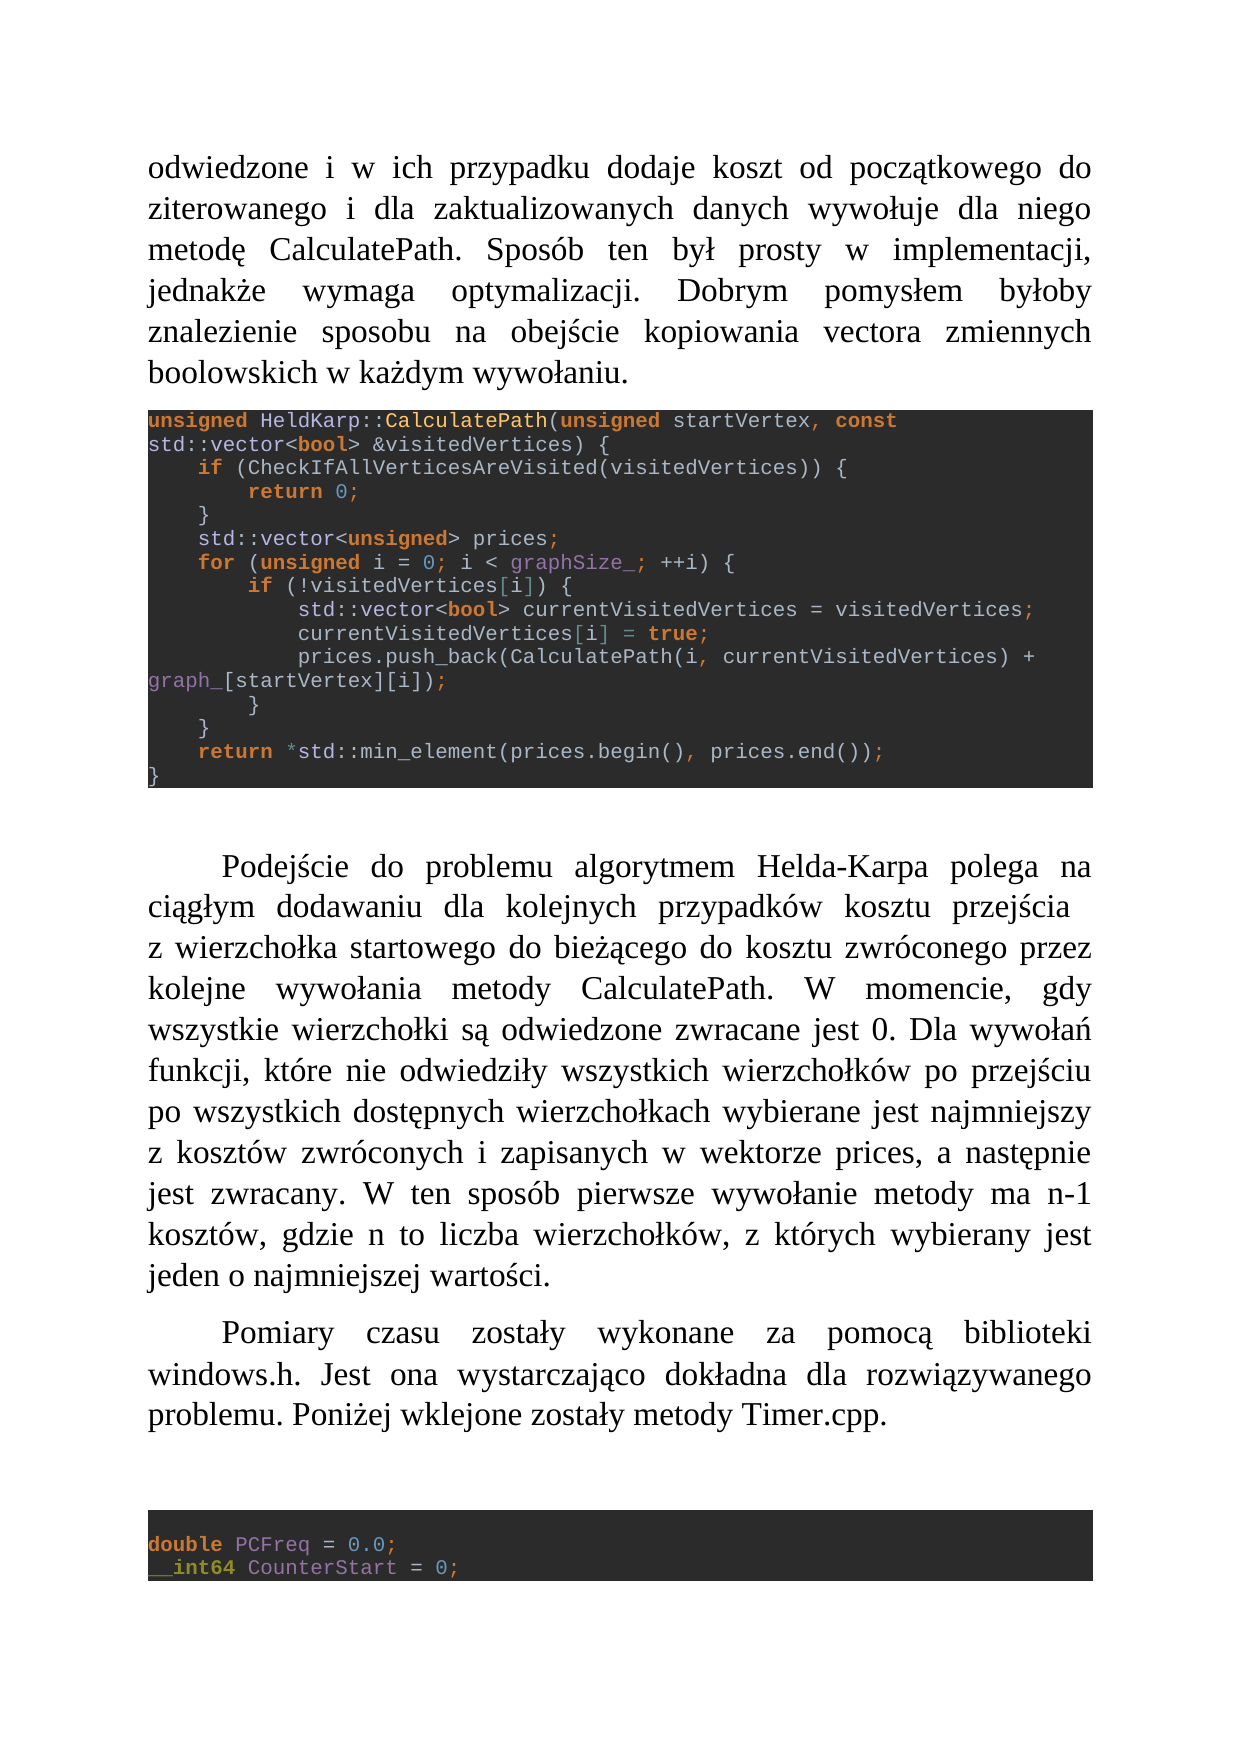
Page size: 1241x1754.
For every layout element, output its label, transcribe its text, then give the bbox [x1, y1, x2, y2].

text double PCFreq = 0.0; __int64 CounterStart = 0; [148, 1510, 1093, 1581]
text Pomiary czasu zostały wykonane za pomocą biblioteki windows.h. Jest ona wystarczająco dokładna dla rozwiązywanego problemu. Poniżej wklejone zostały metody Timer.cpp. [148, 1313, 1093, 1433]
text odwiedzone i w ich przypadku dodaje koszt od początkowego do ziterowanego i dla zaktualizowanych danych wywołuje dla niego metodę CalculatePath. Sposób ten był prosty w implementacji, jednakże wymaga optymalizacji. Dobrym pomysłem byłoby znalezienie sposobu na obejście kopiowania vectora zmiennych boolowskich w każdym wywołaniu. [148, 148, 1093, 391]
text Podejście do problemu algorytmem Helda-Karpa polega na ciągłym dodawaniu dla kolejnych przypadków kosztu przejścia z wierzchołka startowego do bieżącego do kosztu zwróconego przez kolejne wywołania metody CalculatePath. W momencie, gdy wszystkie wierzchołki są odwiedzone zwracane jest 0. Dla wywołań funkcji, które nie odwiedziły wszystkich wierzchołków po przejściu po wszystkich dostępnych wierzchołkach wybierane jest najmniejszy z kosztów zwróconych i zapisanych w wektorze prices, a następnie jest zwracany. W ten sposób pierwsze wywołanie metody ma n-1 kosztów, gdzie n to liczba wierzchołków, z których wybierany jest jeden o najmniejszej wartości. [148, 846, 1093, 1293]
text unsigned HeldKarp::CalculatePath(unsigned startVertex, const std::vector<bool> &visitedVertices) { if (CheckIfAllVerticesAreVisited(visitedVertices)) { return 0; } std::vector<unsigned> prices; for (unsigned i = 0; i < graphSize_; ++i) { if (!visitedVertices[i]) { std::vector<bool> currentVisitedVertices = visitedVertices; currentVisitedVertices[i] = true; prices.push_back(CalculatePath(i, currentVisitedVertices) + graph_[startVertex][i]); } } return *std::min_element(prices.begin(), prices.end()); } [148, 410, 1093, 788]
